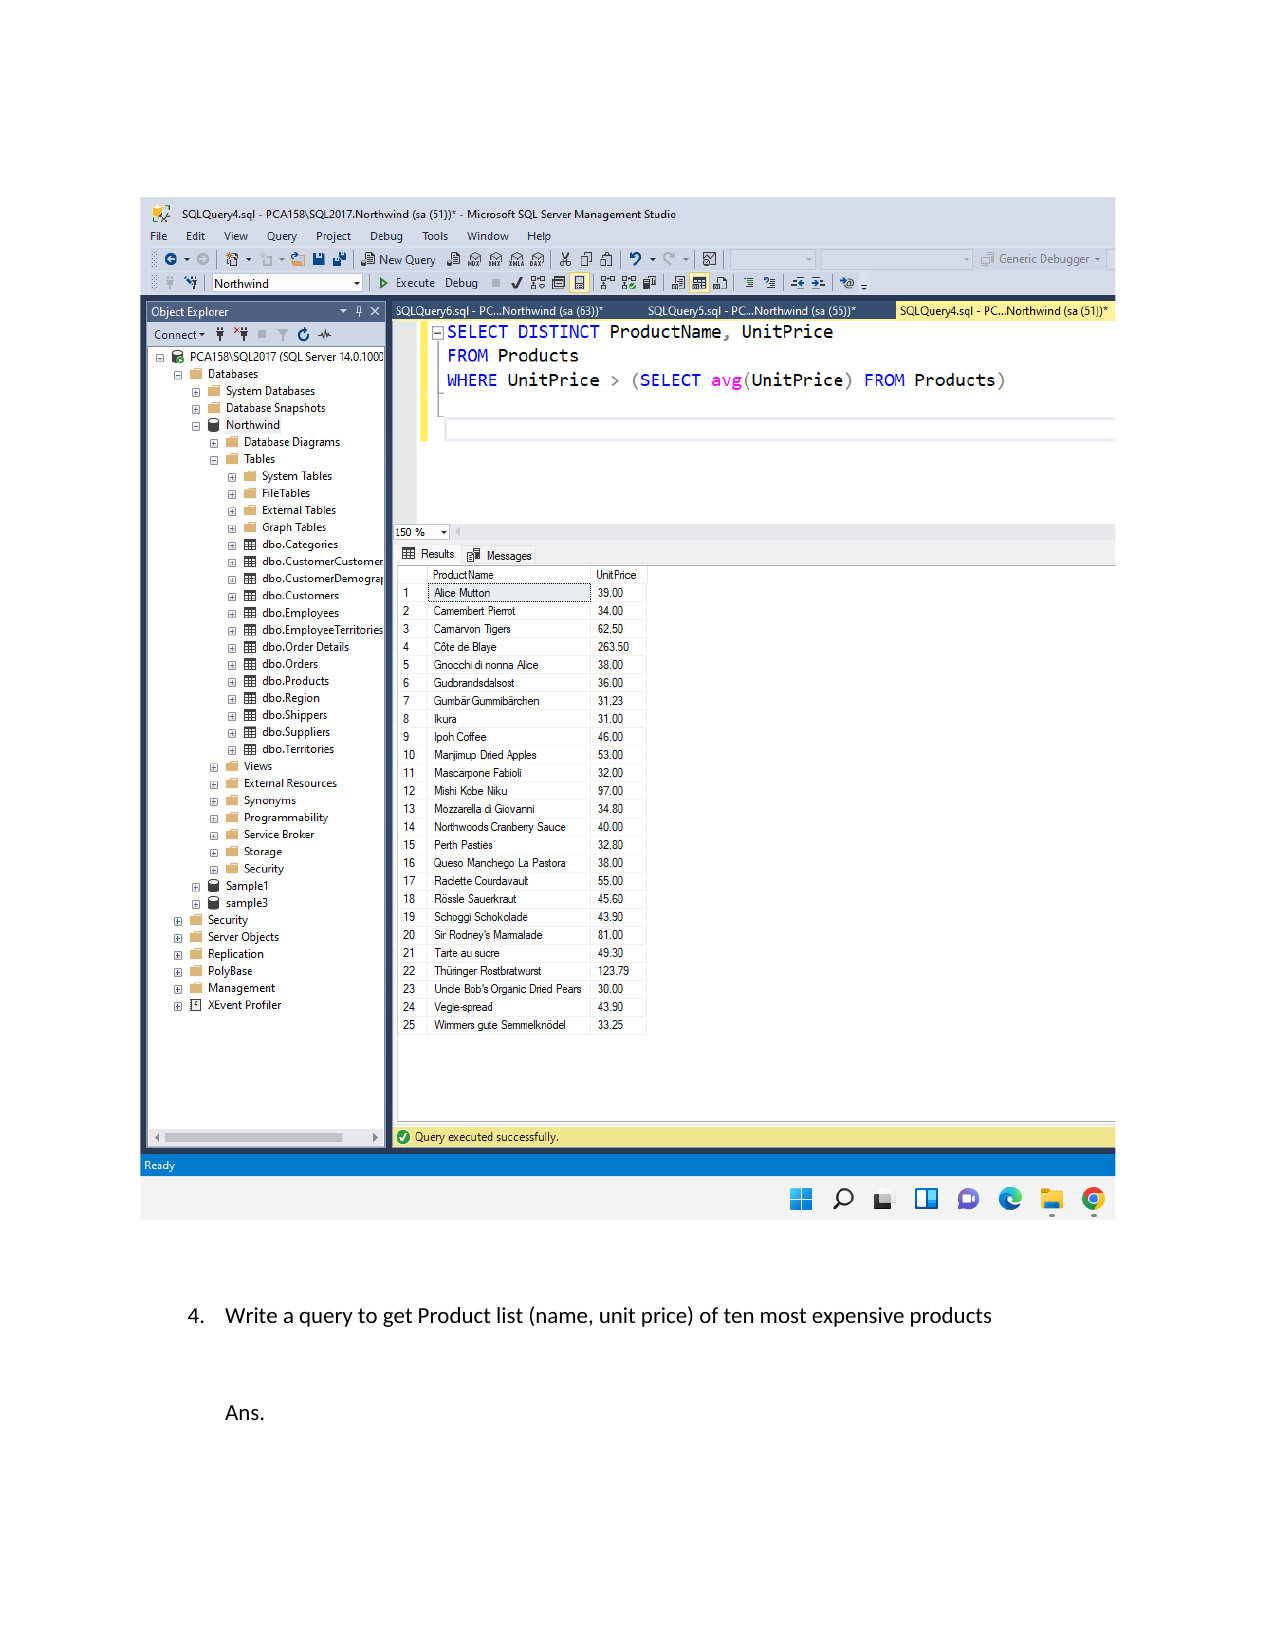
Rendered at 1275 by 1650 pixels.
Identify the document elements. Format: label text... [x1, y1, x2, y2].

picture [140, 197, 1116, 1220]
list Ans. [225, 1398, 1125, 1426]
list Write a query to get Product list (name, unit price) of ten most expensive products [187, 1302, 1125, 1329]
